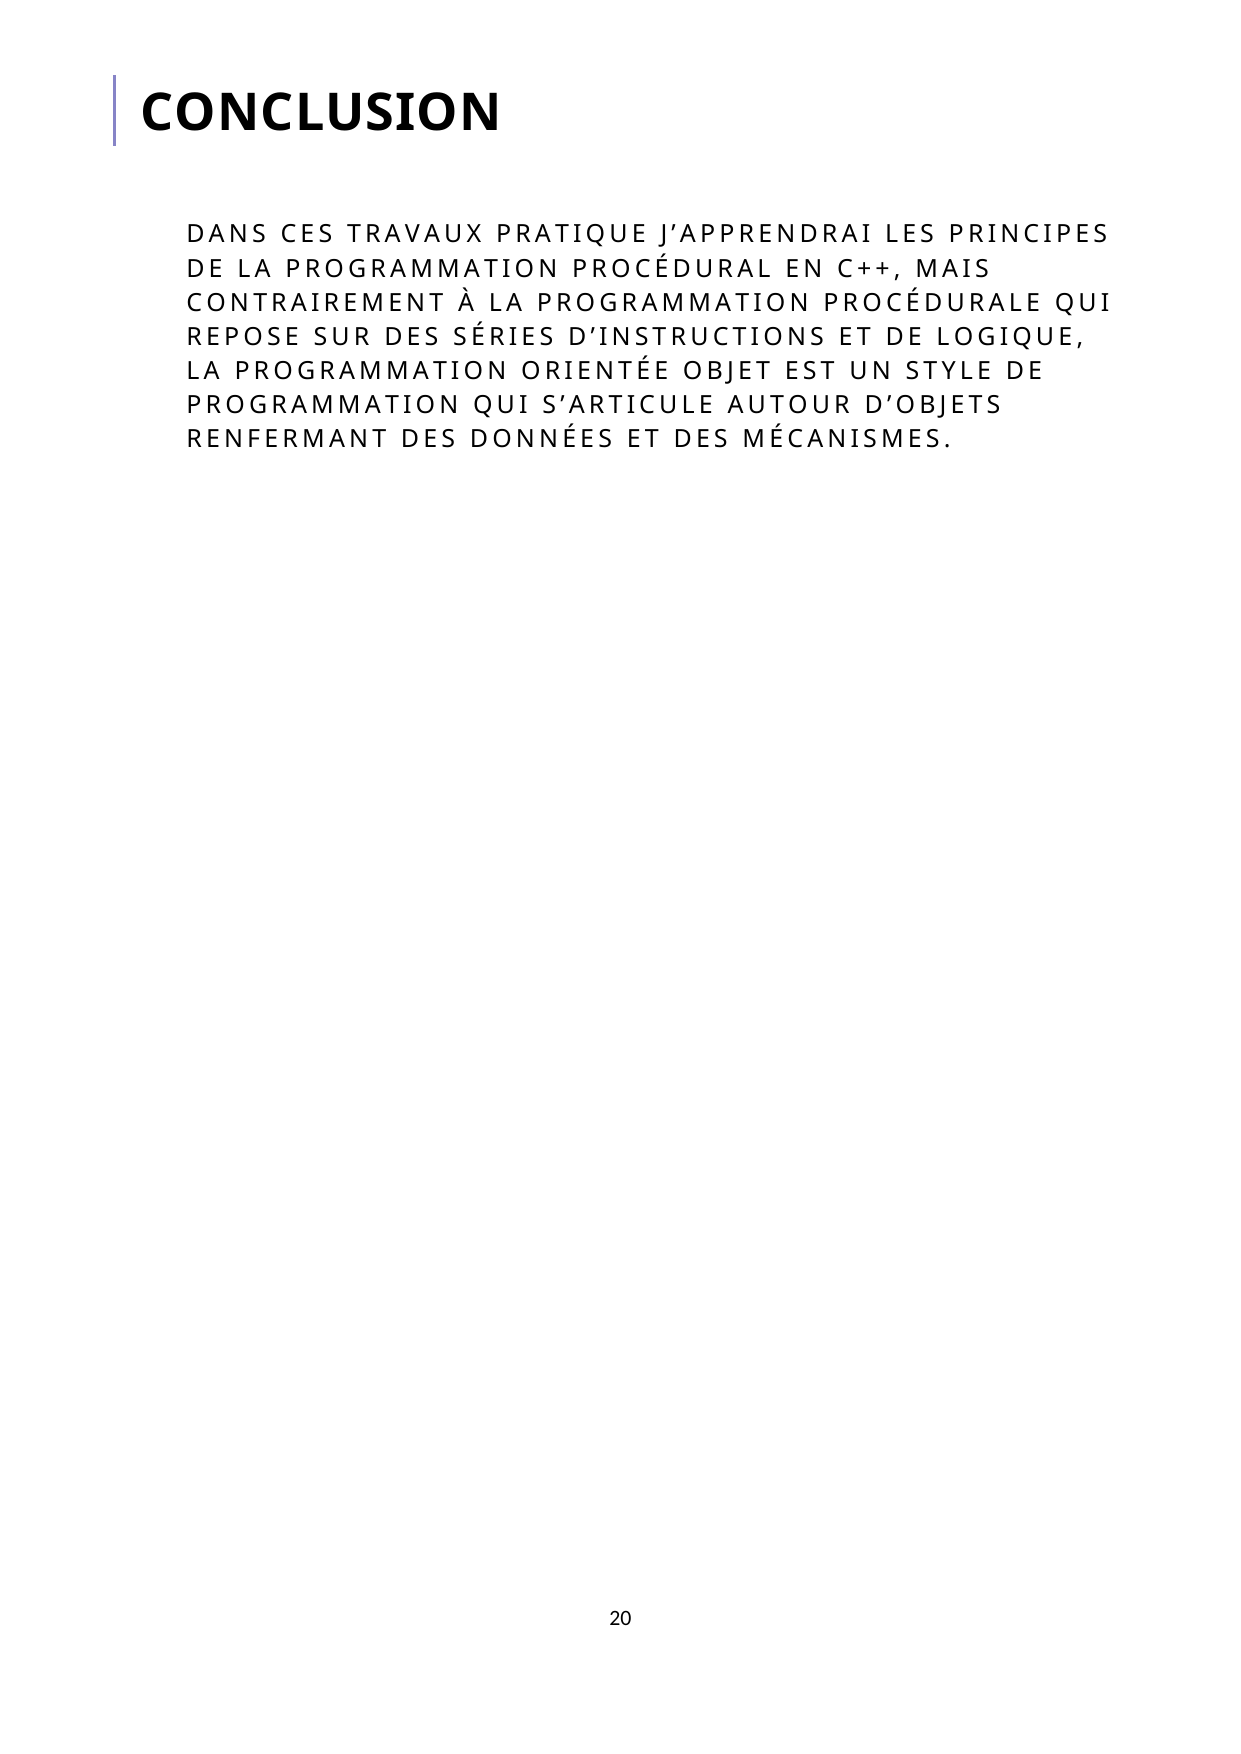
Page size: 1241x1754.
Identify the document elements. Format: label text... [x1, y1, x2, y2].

subtitle Conclusion [116, 75, 1128, 146]
text Dans ces travaux pratique j’apprendrai les principes de la programmation procédural en C++, MAIS contrairement à la programmation procédurale qui repose sur des séries d’instructions et de logique, la programmation orientée objet est un style de programmation qui s’articule autour d’objets renfermant des données et des mécanismes. [186, 216, 1128, 454]
